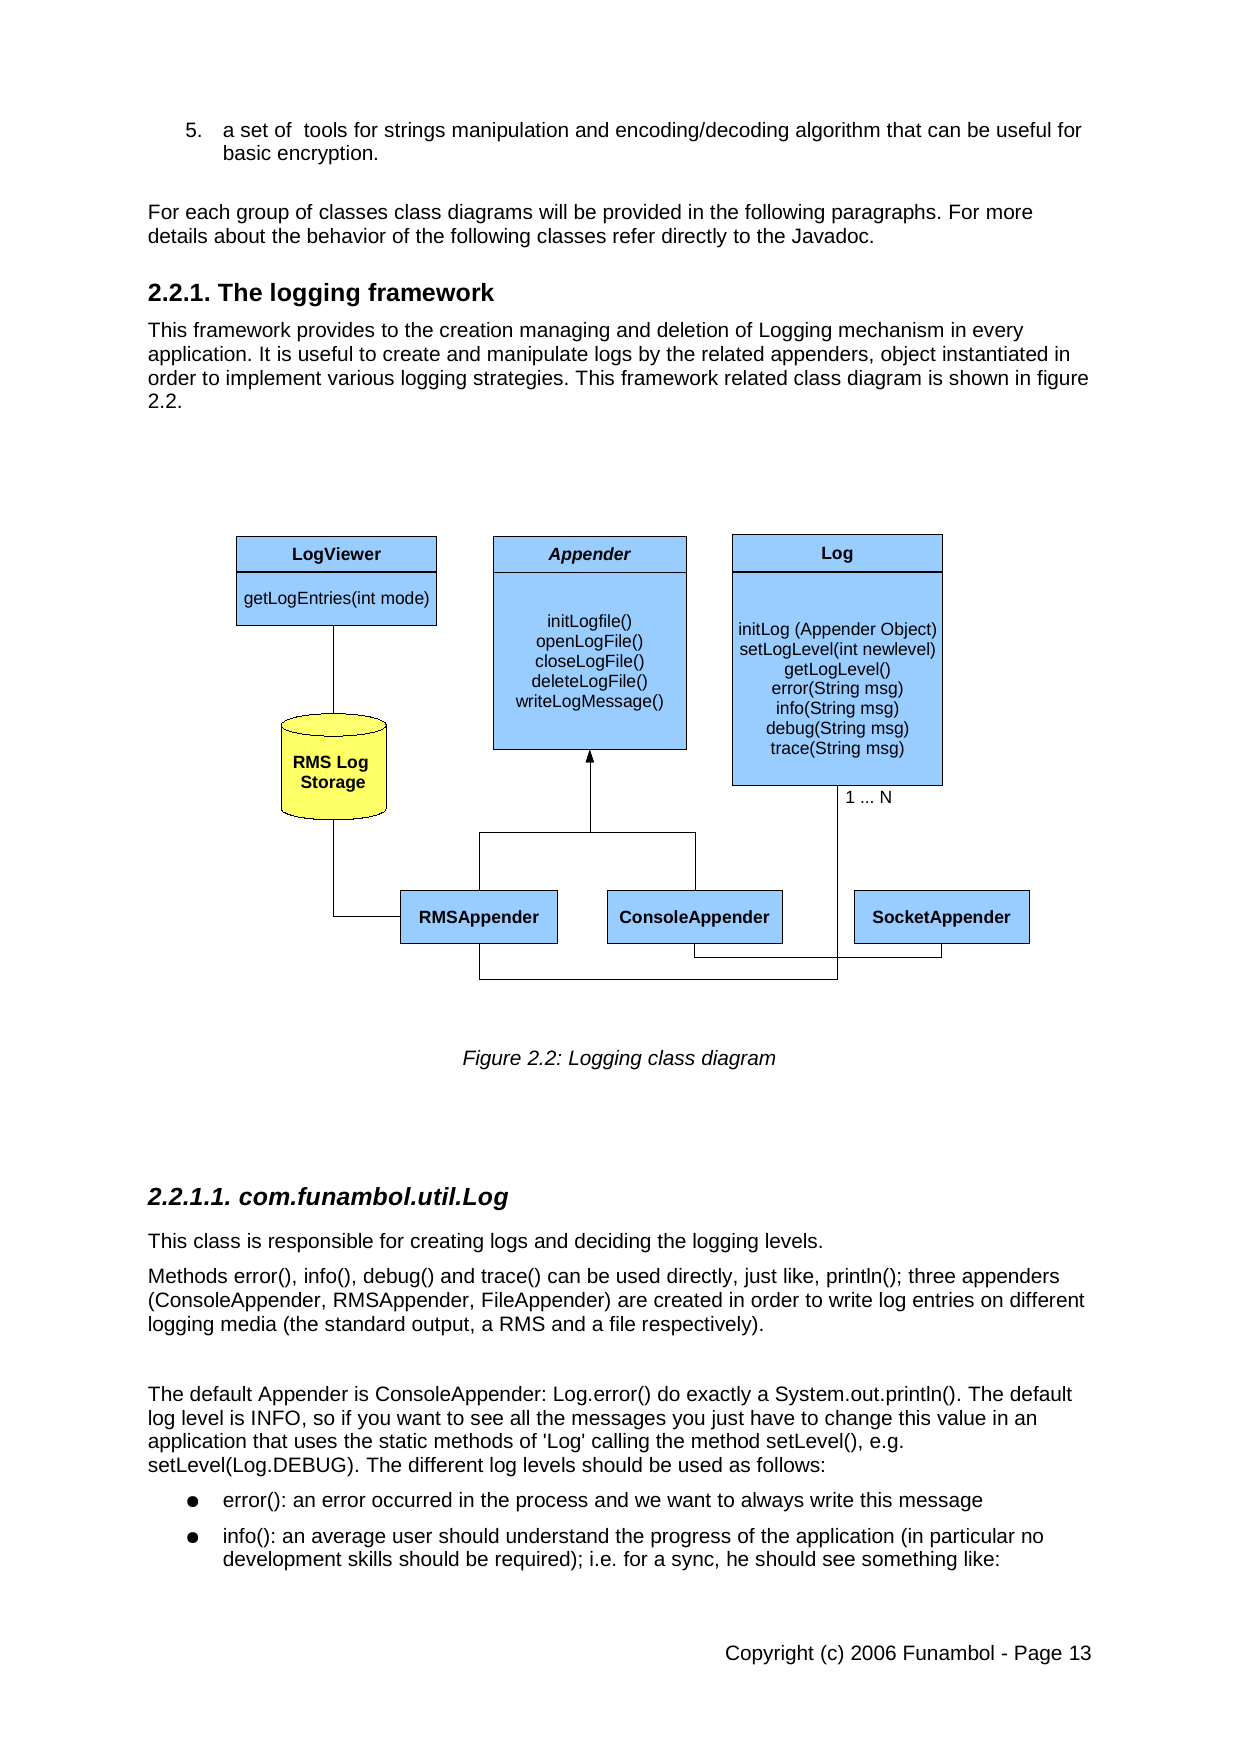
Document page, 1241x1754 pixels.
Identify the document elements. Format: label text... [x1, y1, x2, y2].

text This framework provides to the creation managing and deletion of Logging mechanism in every application. It is useful to create and manipulate logs by the related appenders, object instantiated in order to implement various logging strategies. This framework related class diagram is shown in figure 2.2. [148, 319, 1093, 413]
text This class is responsible for creating logs and deciding the logging levels. [148, 1229, 1093, 1253]
text For each group of classes class diagrams will be provided in the following paragraphs. For more details about the behavior of the following classes refer directly to the Javadoc. [148, 177, 1093, 248]
list a set of tools for strings manipulation and encoding/decoding algorithm that can be useful for basic encryption. [185, 118, 1093, 165]
subtitle The logging framework [148, 279, 1093, 307]
list error(): an error occurred in the process and we want to always write this message [185, 1489, 1093, 1512]
list info(): an average user should understand the progress of the application (in particular no development skills should be required); i.e. for a sync, he should see something like: [185, 1524, 1093, 1571]
text The default Appender is ConsoleAppender: Log.error() do exactly a System.out.println(). The default log level is INFO, so if you want to see all the messages you just have to change this value in an application that uses the static methods of 'Log' calling the method setLevel(), e.g. setLevel(Log.DEBUG). The different log levels should be used as follows: [148, 1383, 1093, 1477]
text Figure 2.2: Logging class diagram [157, 443, 1083, 1069]
text Methods error(), info(), debug() and trace() can be used directly, just like, println(); three appenders (ConsoleAppender, RMSAppender, FileAppender) are created in order to write log entries on different logging media (the standard output, a RMS and a file respectively). [148, 1265, 1093, 1336]
subtitle com.funambol.util.Log [148, 1183, 1093, 1211]
